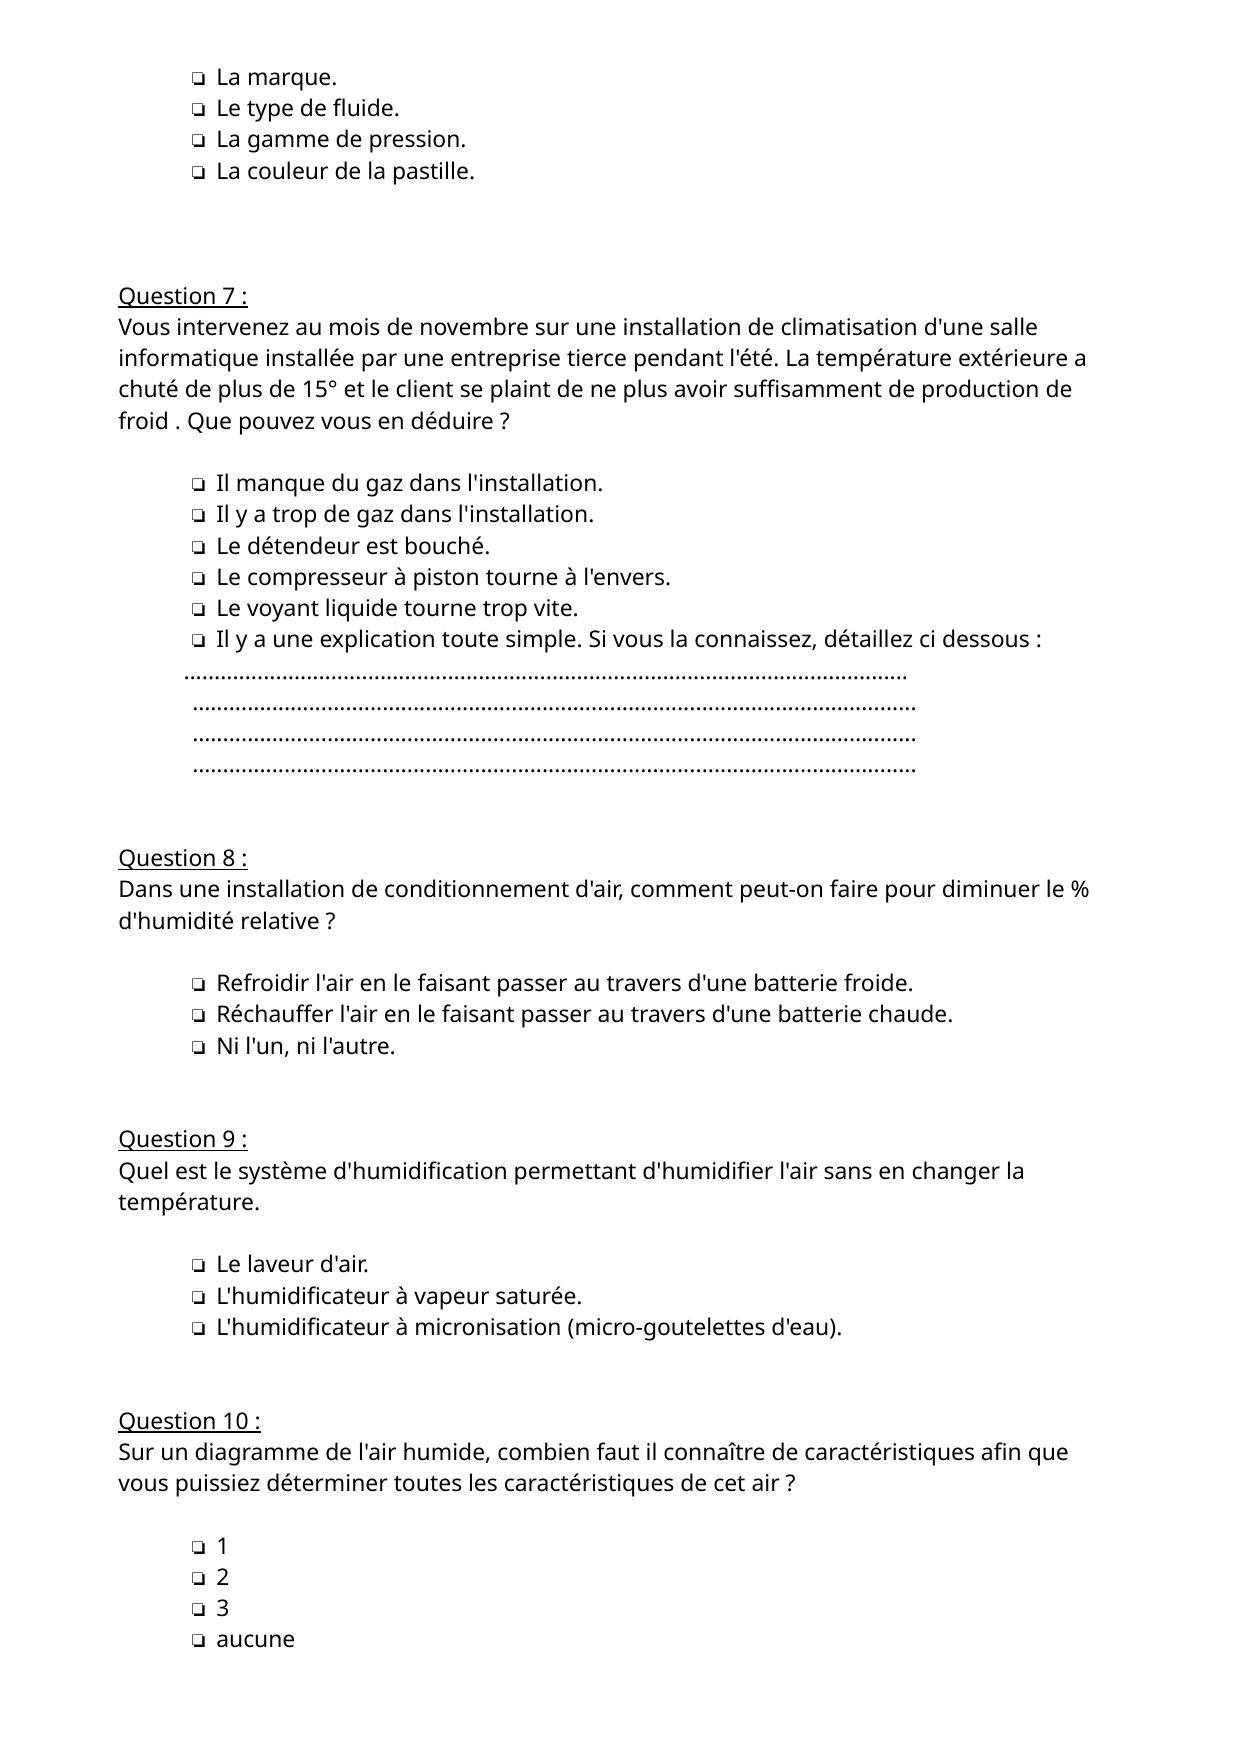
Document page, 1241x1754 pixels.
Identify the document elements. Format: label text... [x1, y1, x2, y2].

text  Il y a trop de gaz dans l'installation. [118, 498, 1122, 529]
text  Ni l'un, ni l'autre. [118, 1029, 1122, 1061]
text  L'humidificateur à vapeur saturée. [118, 1279, 1122, 1311]
text …................................................................................................................... [118, 717, 1122, 748]
text  La couleur de la pastille. [118, 154, 1122, 186]
text  Le laveur d'air. [118, 1248, 1122, 1279]
text  Il y a une explication toute simple. Si vous la connaissez, détaillez ci dessous : [118, 623, 1122, 654]
text  Il manque du gaz dans l'installation. [118, 467, 1122, 498]
text  La gamme de pression. [118, 123, 1122, 154]
text Question 10 : [118, 1404, 1122, 1436]
text  La marque. [118, 61, 1122, 92]
text Question 9 : [118, 1123, 1122, 1154]
text  Réchauffer l'air en le faisant passer au travers d'une batterie chaude. [118, 998, 1122, 1029]
text  1 [118, 1529, 1122, 1561]
text  Le voyant liquide tourne trop vite. [118, 592, 1122, 623]
text Sur un diagramme de l'air humide, combien faut il connaître de caractéristiques afin que vous puissiez déterminer toutes les caractéristiques de cet air ? [118, 1436, 1122, 1498]
text …................................................................................................................... [118, 686, 1122, 717]
text …................................................................................................................... [118, 654, 1122, 686]
text  Le type de fluide. [118, 92, 1122, 123]
text  L'humidificateur à micronisation (micro-goutelettes d'eau). [118, 1311, 1122, 1342]
text Quel est le système d'humidification permettant d'humidifier l'air sans en changer la température. [118, 1154, 1122, 1217]
text Question 8 : [118, 842, 1122, 873]
text  aucune [118, 1623, 1122, 1654]
text  2 [118, 1561, 1122, 1592]
text Dans une installation de conditionnement d'air, comment peut-on faire pour diminuer le % d'humidité relative ? [118, 873, 1122, 936]
text  3 [118, 1592, 1122, 1623]
text …................................................................................................................... [118, 748, 1122, 779]
text Vous intervenez au mois de novembre sur une installation de climatisation d'une salle informatique installée par une entreprise tierce pendant l'été. La température extérieure a chuté de plus de 15° et le client se plaint de ne plus avoir suffisamment de production de froid . Que pouvez vous en déduire ? [118, 311, 1122, 436]
text Question 7 : [118, 279, 1122, 311]
text  Le détendeur est bouché. [118, 529, 1122, 561]
text  Le compresseur à piston tourne à l'envers. [118, 561, 1122, 592]
text  Refroidir l'air en le faisant passer au travers d'une batterie froide. [118, 967, 1122, 998]
